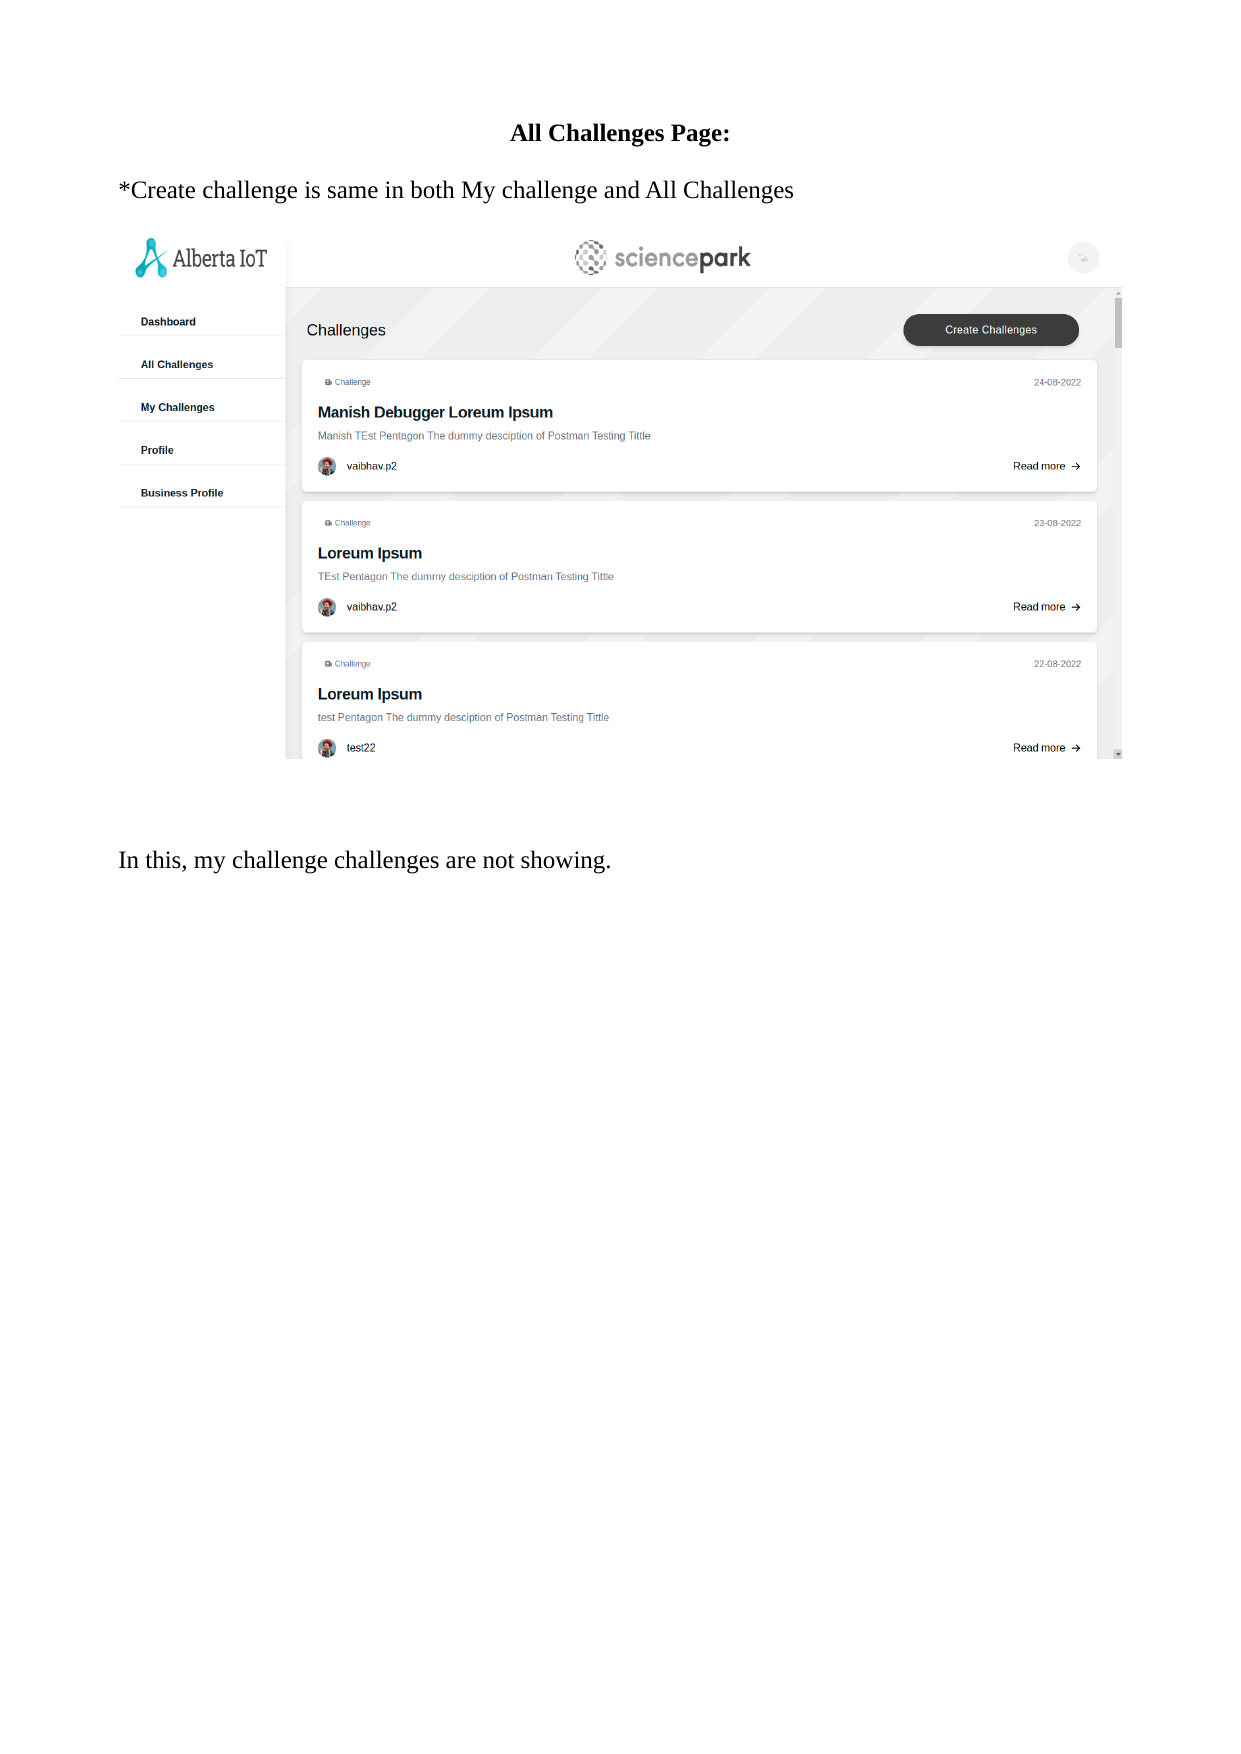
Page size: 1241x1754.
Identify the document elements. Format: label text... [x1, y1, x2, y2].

text All Challenges Page: [118, 118, 1122, 147]
text *Create challenge is same in both My challenge and All Challenges [118, 176, 1122, 204]
text In this, my challenge challenges are not showing. [118, 845, 1122, 874]
picture [118, 233, 1123, 759]
